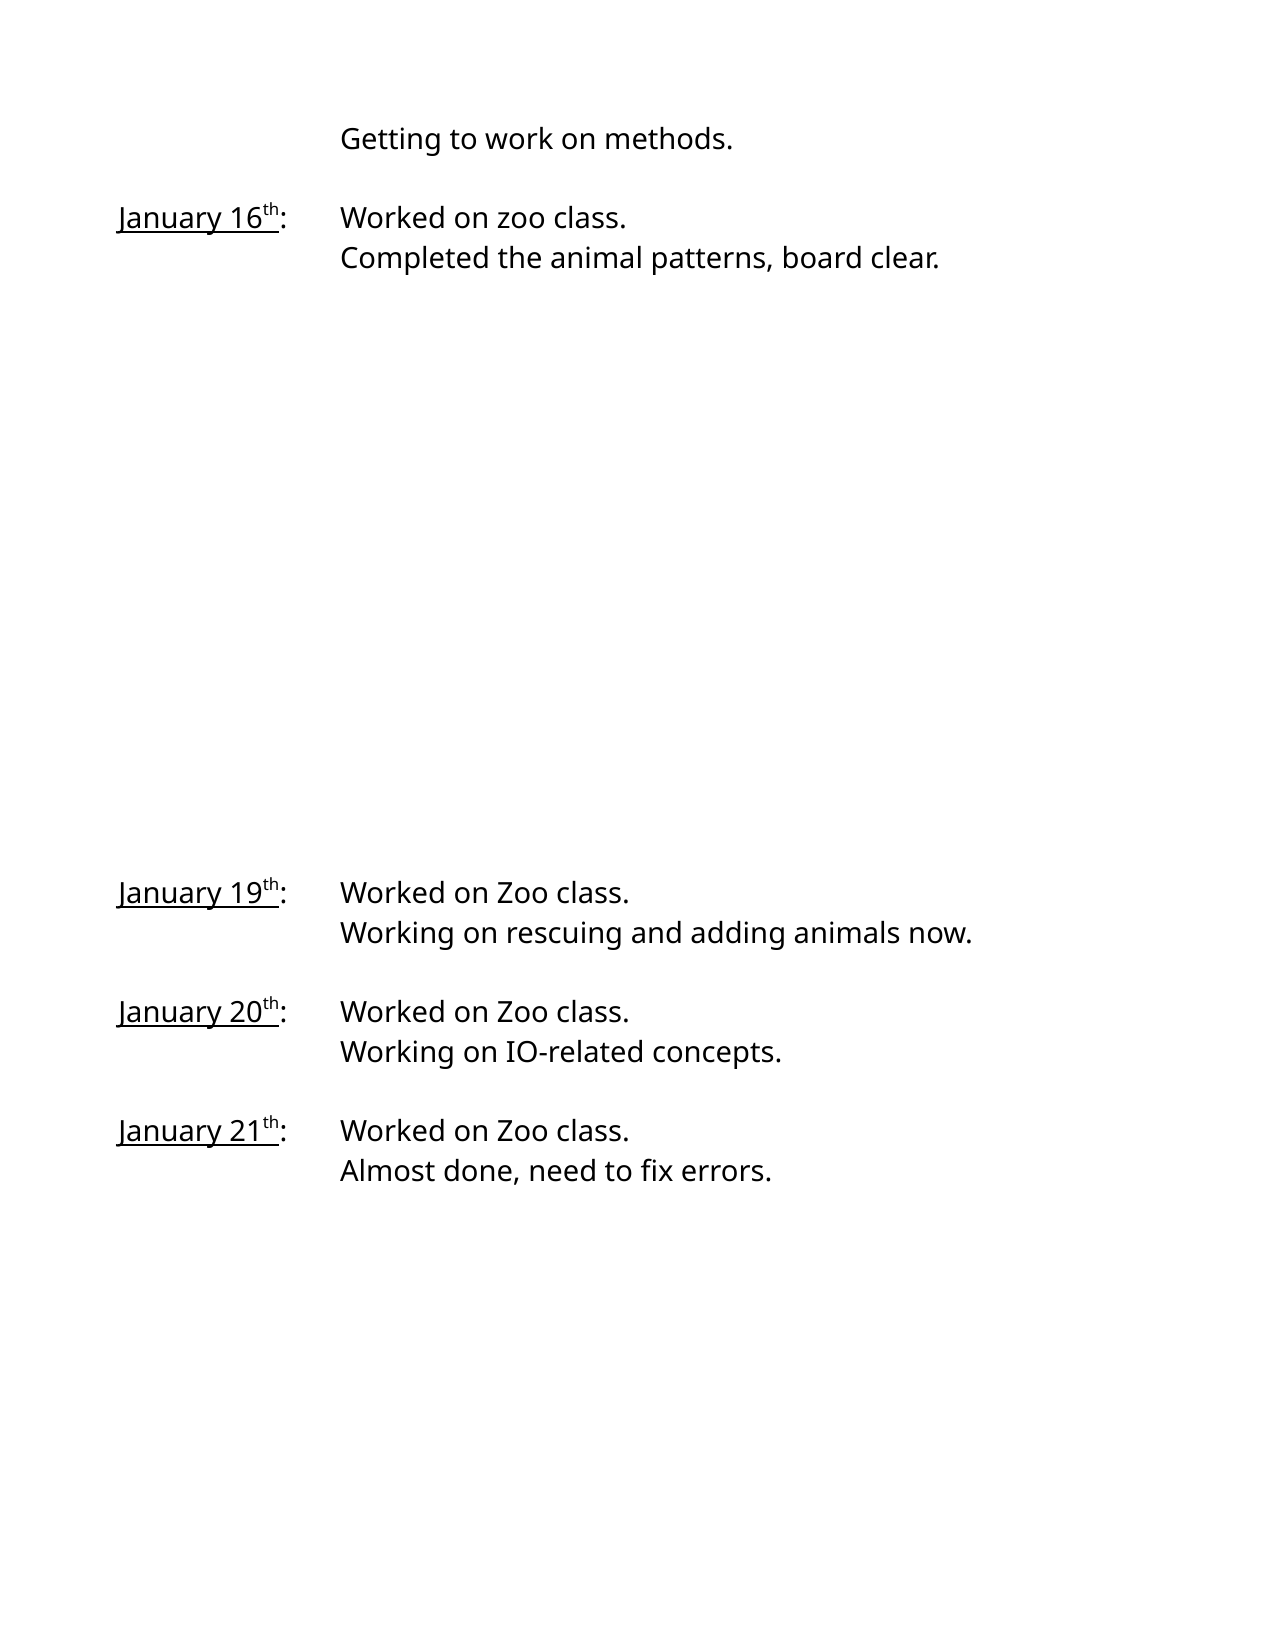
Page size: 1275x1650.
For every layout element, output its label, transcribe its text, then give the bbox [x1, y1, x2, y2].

text January 21th: Worked on Zoo class. [118, 1110, 1157, 1150]
text Completed the animal patterns, board clear. [118, 237, 1157, 277]
text Working on rescuing and adding animals now. [118, 912, 1157, 952]
text Working on IO-related concepts. [118, 1031, 1157, 1071]
text January 19th: Worked on Zoo class. [118, 872, 1157, 912]
text Getting to work on methods. [118, 118, 1157, 158]
text January 16th: Worked on zoo class. [118, 197, 1157, 237]
text January 20th: Worked on Zoo class. [118, 991, 1157, 1031]
text Almost done, need to fix errors. [118, 1150, 1157, 1190]
